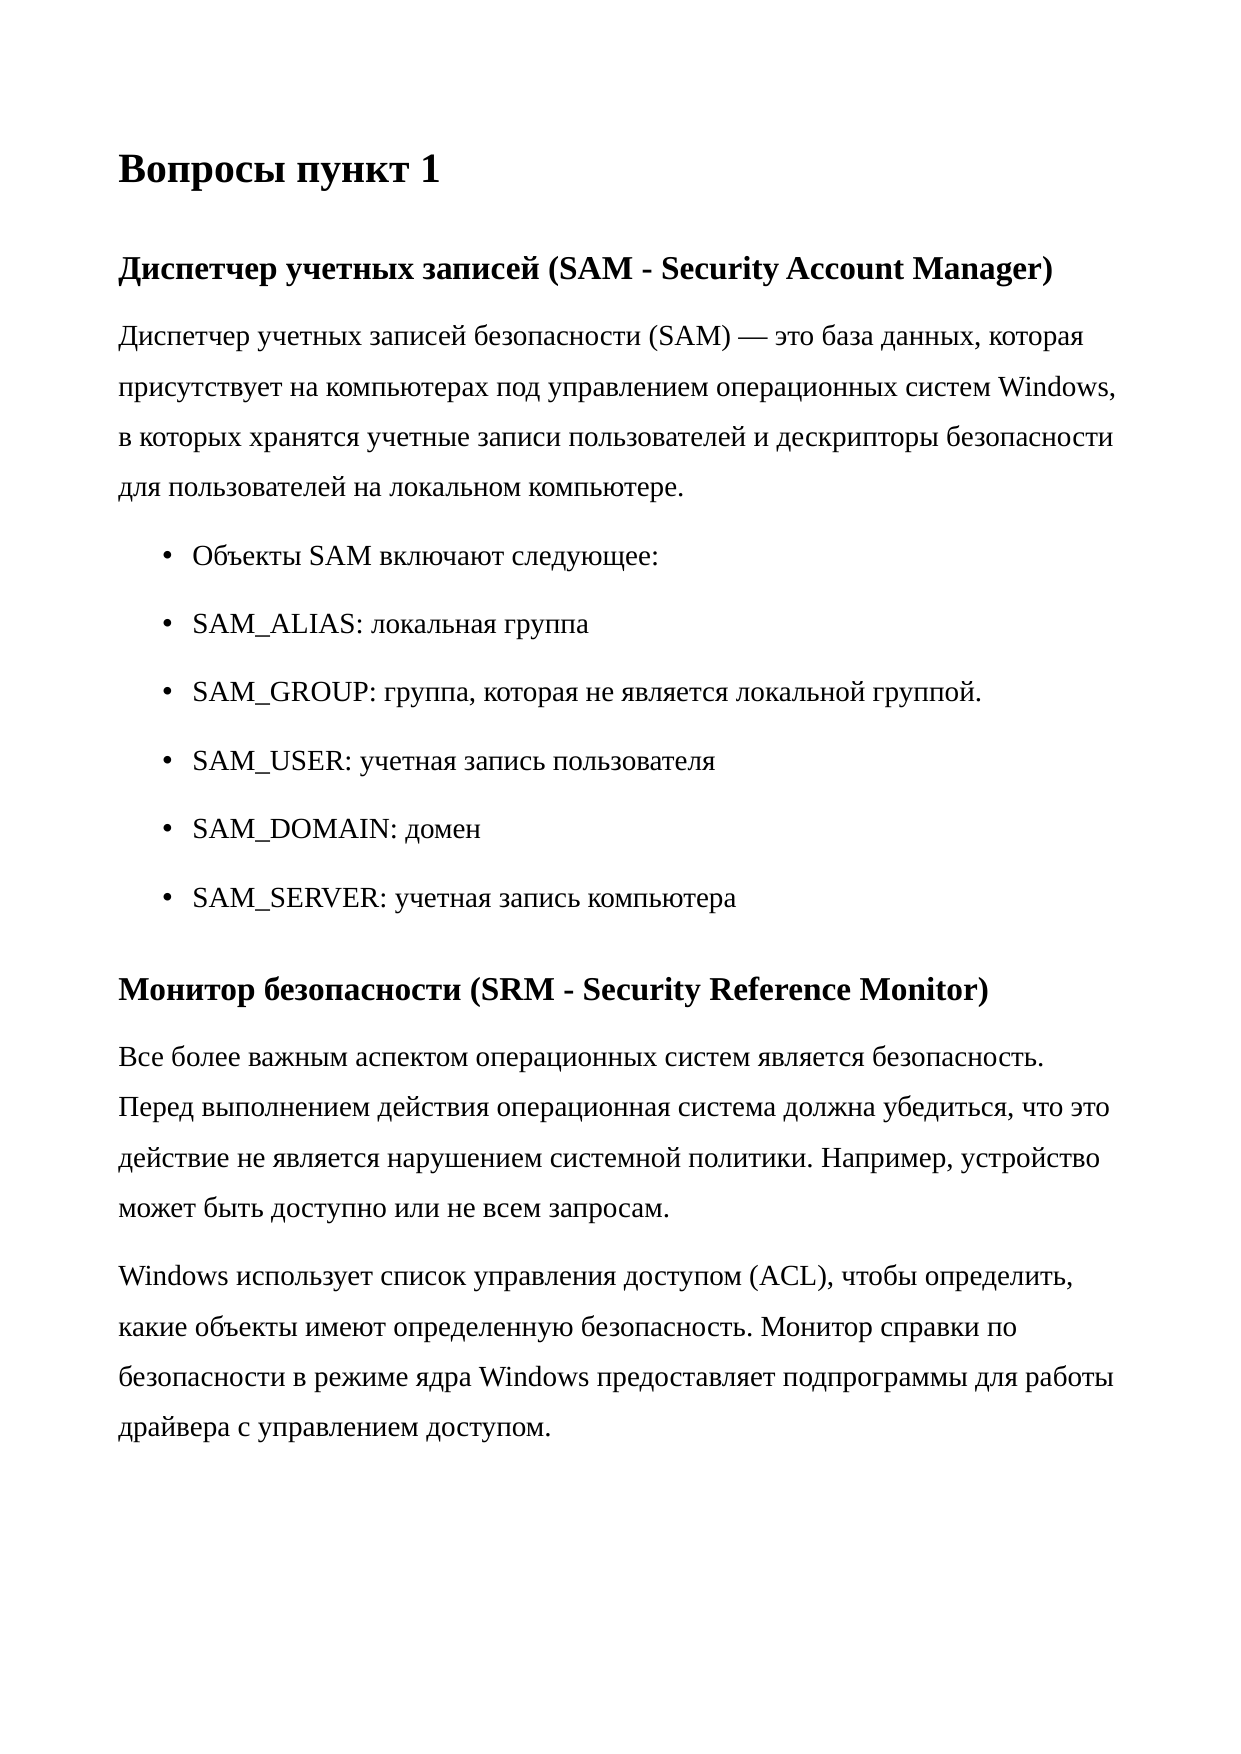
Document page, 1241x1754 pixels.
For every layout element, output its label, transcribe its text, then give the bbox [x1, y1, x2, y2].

text Windows использует список управления доступом (ACL), чтобы определить, какие объекты имеют определенную безопасность. Монитор справки по безопасности в режиме ядра Windows предоставляет подпрограммы для работы драйвера с управлением доступом. [118, 1258, 1122, 1443]
subtitle Монитор безопасности (SRM - Security Reference Monitor) [118, 969, 1122, 1007]
list SAM_GROUP: группа, которая не является локальной группой. [162, 674, 1122, 708]
list SAM_USER: учетная запись пользователя [162, 743, 1122, 777]
subtitle Диспетчер учетных записей (SAM - Security Account Manager) [118, 248, 1122, 287]
subtitle Вопросы пункт 1 [118, 143, 1122, 191]
list Объекты SAM включают следующее: [162, 538, 1122, 571]
list SAM_ALIAS: локальная группа [162, 606, 1122, 640]
list SAM_SERVER: учетная запись компьютера [162, 880, 1122, 913]
text Диспетчер учетных записей безопасности (SAM) — это база данных, которая присутствует на компьютерах под управлением операционных систем Windows, в которых хранятся учетные записи пользователей и дескрипторы безопасности для пользователей на локальном компьютере. [118, 318, 1122, 503]
text Все более важным аспектом операционных систем является безопасность. Перед выполнением действия операционная система должна убедиться, что это действие не является нарушением системной политики. Например, устройство может быть доступно или не всем запросам. [118, 1039, 1122, 1223]
list SAM_DOMAIN: домен [162, 811, 1122, 845]
